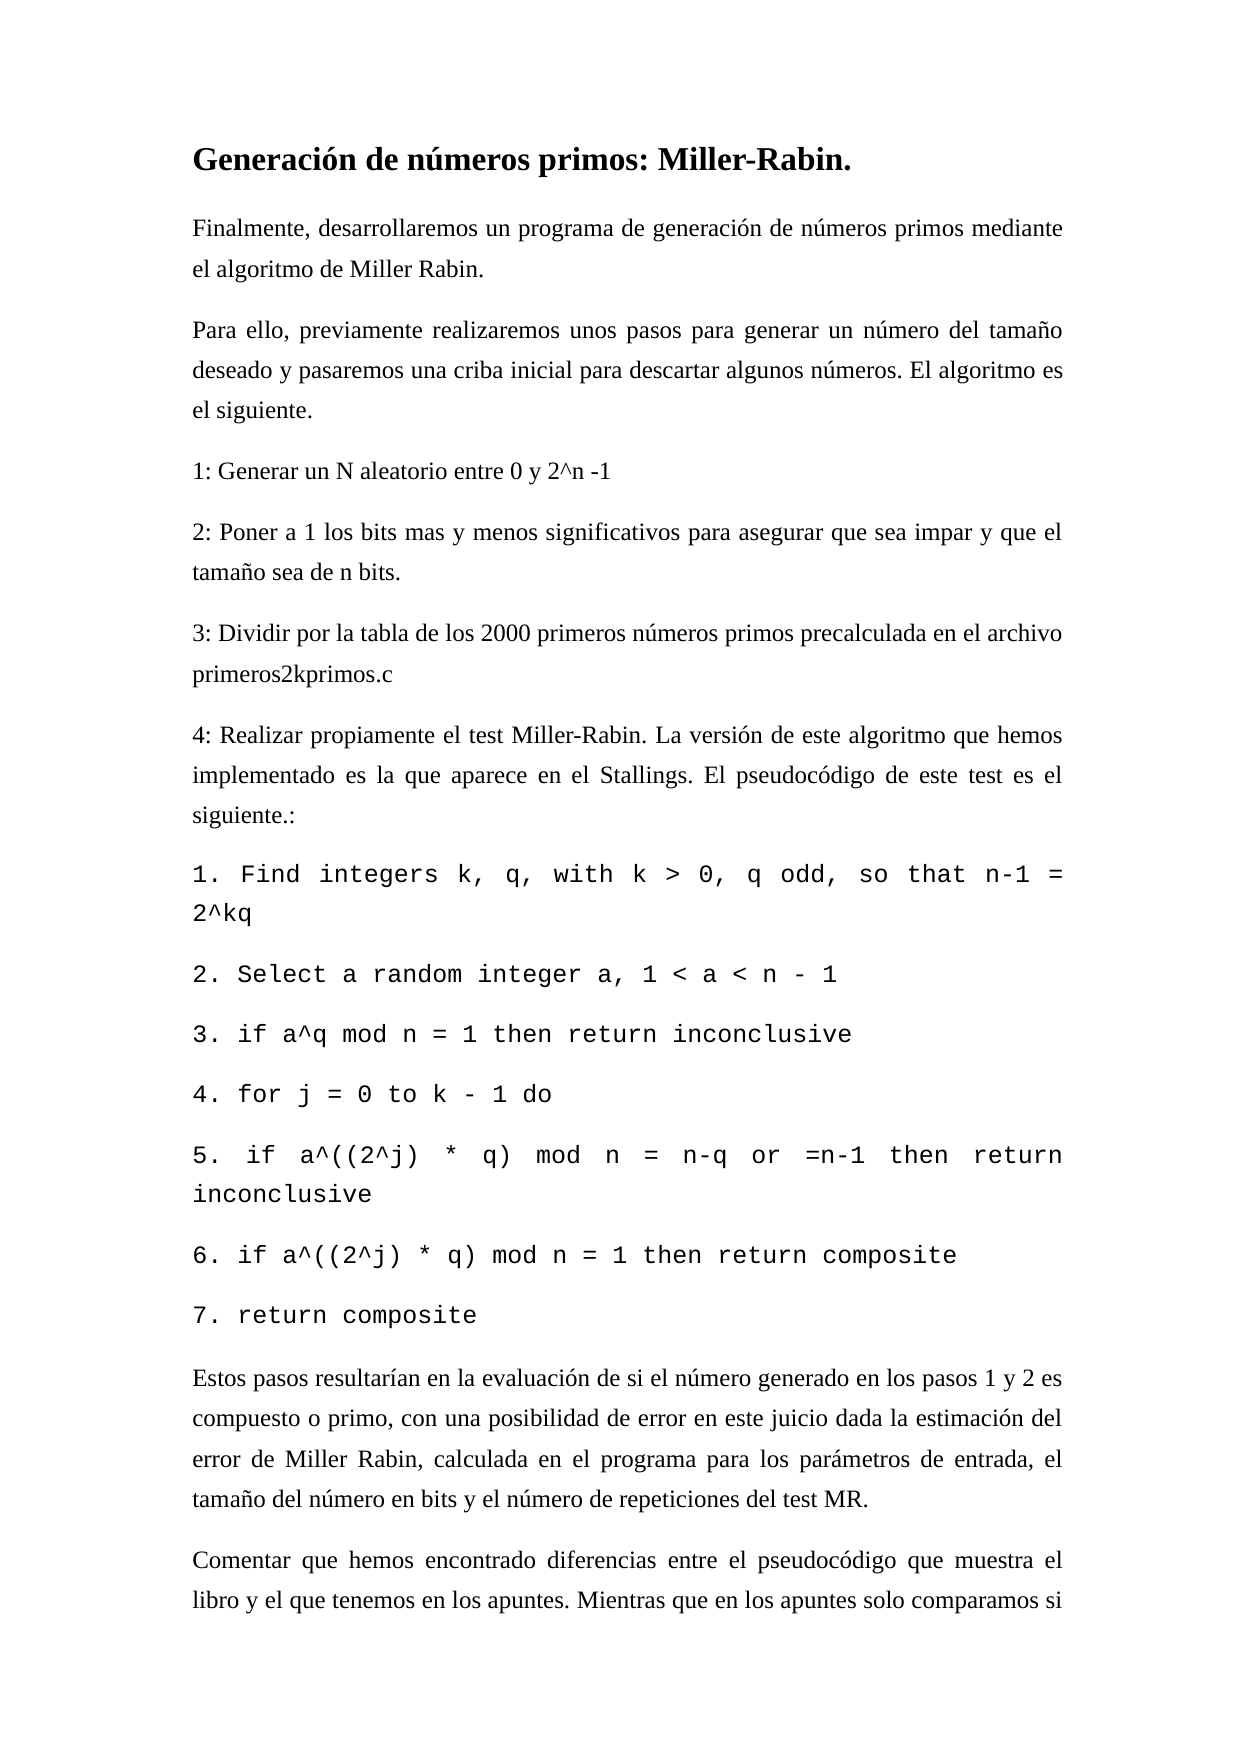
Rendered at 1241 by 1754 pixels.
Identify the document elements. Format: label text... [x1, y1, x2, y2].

text Para ello, previamente realizaremos unos pasos para generar un número del tamaño deseado y pasaremos una criba inicial para descartar algunos números. El algoritmo es el siguiente. [192, 315, 1064, 424]
text 2: Poner a 1 los bits mas y menos significativos para asegurar que sea impar y que el tamaño sea de n bits. [192, 517, 1064, 586]
text 5. if a^((2^j) * q) mod n = n-q or =n-1 then return inconclusive [192, 1142, 1064, 1210]
text Comentar que hemos encontrado diferencias entre el pseudocódigo que muestra el libro y el que tenemos en los apuntes. Mientras que en los apuntes solo comparamos si [192, 1545, 1064, 1614]
text 1. Find integers k, q, with k > 0, q odd, so that n-1 = 2^kq [192, 861, 1064, 929]
text 3: Dividir por la tabla de los 2000 primeros números primos precalculada en el archivo primeros2kprimos.c [192, 618, 1064, 687]
text 4. for j = 0 to k - 1 do [192, 1082, 1064, 1110]
text Generación de números primos: Miller-Rabin. [192, 139, 1064, 177]
text 1: Generar un N aleatorio entre 0 y 2^n -1 [192, 456, 1064, 485]
text Estos pasos resultarían en la evaluación de si el número generado en los pasos 1 y 2 es compuesto o primo, con una posibilidad de error en este juicio dada la estimación del error de Miller Rabin, calculada en el programa para los parámetros de entrada, el tamaño del número en bits y el número de repeticiones del test MR. [192, 1363, 1064, 1513]
text 2. Select a random integer a, 1 < a < n - 1 [192, 961, 1064, 989]
text 4: Realizar propiamente el test Miller-Rabin. La versión de este algoritmo que hemos implementado es la que aparece en el Stallings. El pseudocódigo de este test es el siguiente.: [192, 720, 1064, 829]
text 7. return composite [192, 1303, 1064, 1331]
text 6. if a^((2^j) * q) mod n = 1 then return composite [192, 1242, 1064, 1271]
text Finalmente, desarrollaremos un programa de generación de números primos mediante el algoritmo de Miller Rabin. [192, 213, 1064, 282]
text 3. if a^q mod n = 1 then return inconclusive [192, 1022, 1064, 1050]
